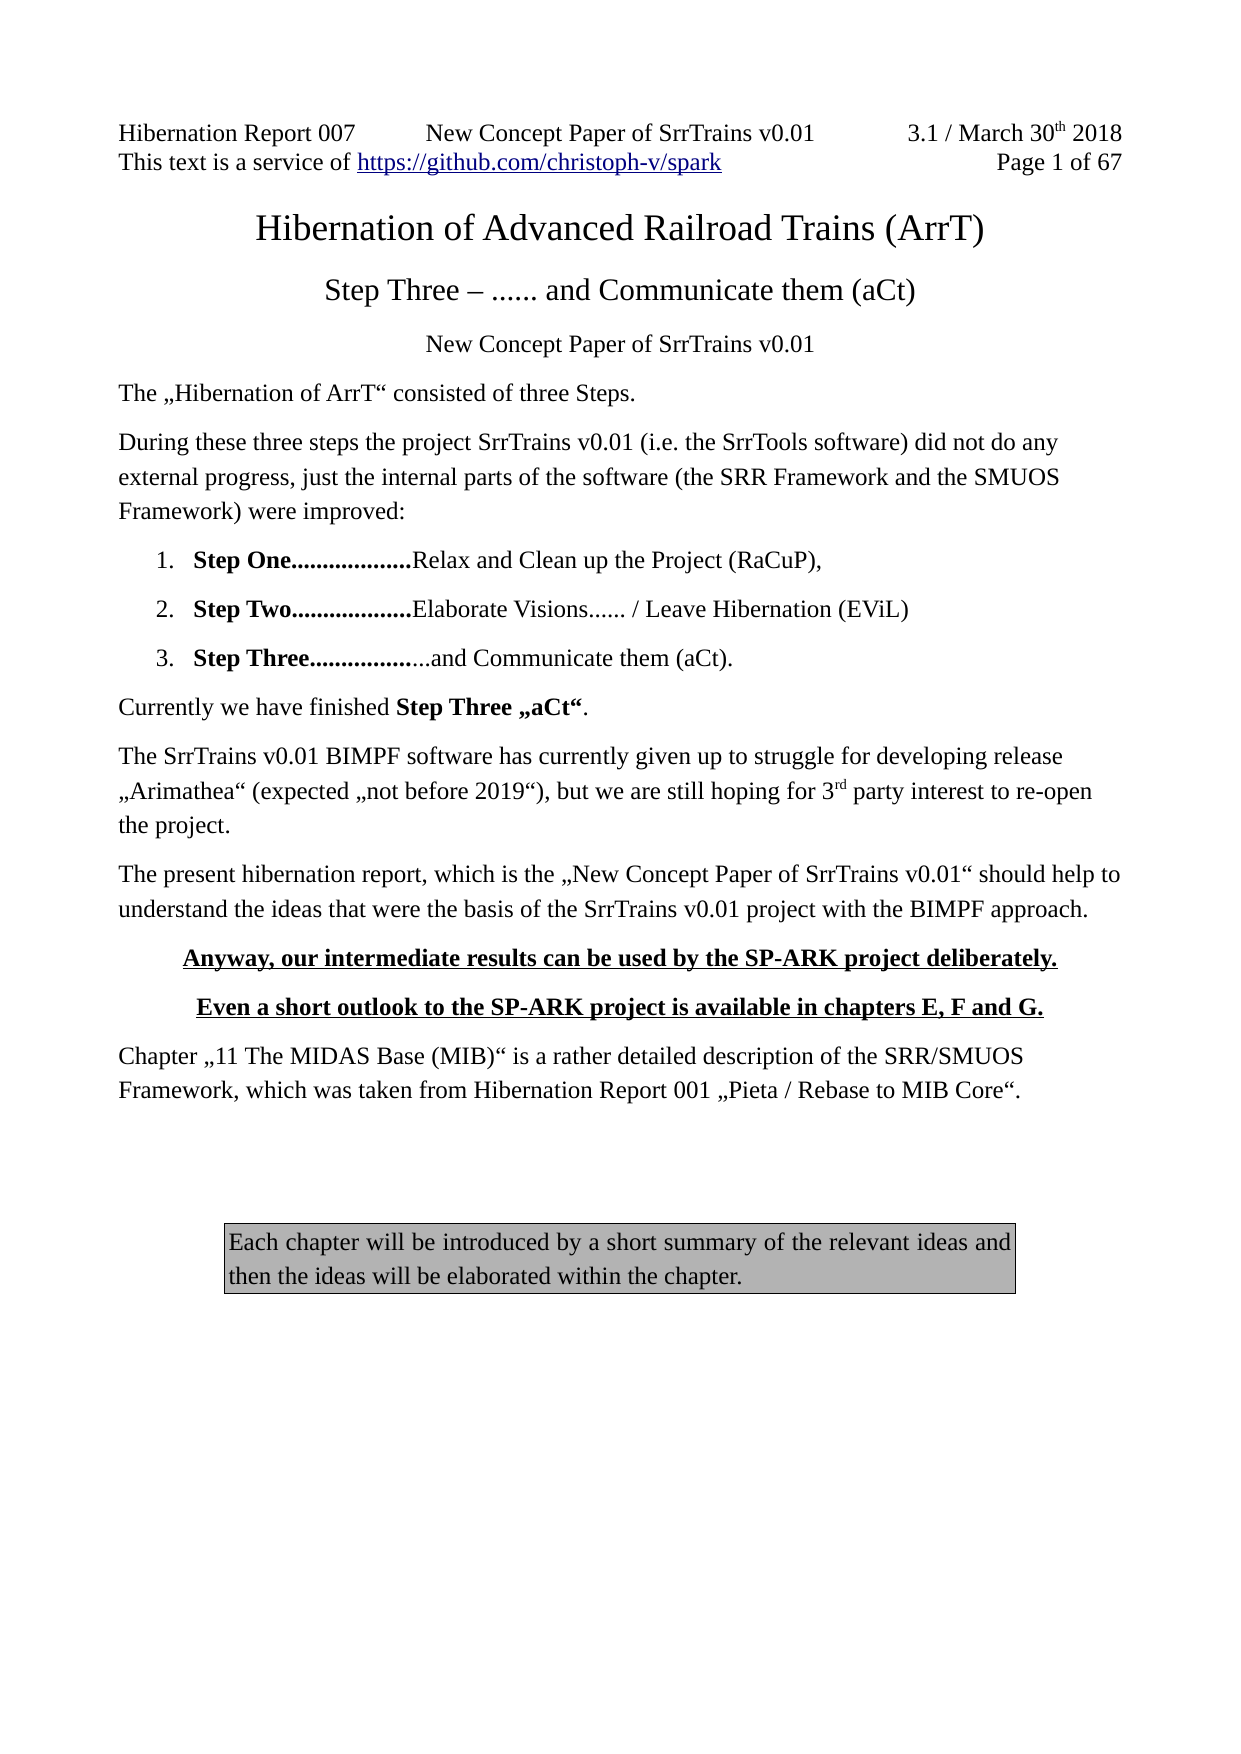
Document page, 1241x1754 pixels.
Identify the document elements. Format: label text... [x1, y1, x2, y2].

text Step Three – ...... and Communicate them (aCt) [118, 271, 1122, 307]
text The SrrTrains v0.01 BIMPF software has curren­tly given up to struggle for developing release „Arimathea“ (expected „not before 2019“), but we are still hoping for 3rd party interest to re-open the project. [118, 741, 1122, 839]
list Step One Relax and Clean up the Project (RaCuP), [156, 545, 1122, 574]
list Step Three ...and Communicate them (aCt). [156, 643, 1122, 672]
text Chapter „11 The MIDAS Base (MIB)“ is a rather detailed description of the SRR/SMUOS Framework, which was taken from Hibernation Report 001 „Pieta / Rebase to MIB Core“. [118, 1041, 1122, 1104]
text Currently we have finished Step Three „aCt“. [118, 692, 1122, 721]
text Each chapter will be introduced by a short summary of the relevant ideas and then the ideas will be elaborated within the chapter. [225, 1224, 1015, 1293]
text Anyway, our intermediate results can be used by the SP-ARK project deliberately. [118, 943, 1122, 972]
list Step Two Elaborate Visions...... / Leave Hibernation (EViL) [156, 594, 1122, 623]
text The „Hibernation of ArrT“ consisted of three Steps. [118, 378, 1122, 407]
text Hibernation of Advanced Railroad Trains (ArrT) [118, 205, 1122, 248]
text During these three steps the project SrrTrains v0.01 (i.e. the SrrTools software) did not do any external progress, just the internal parts of the software (the SRR Framework and the SMUOS Framework) were improved: [118, 427, 1122, 525]
text The present hibernation report, which is the „New Concept Paper of SrrTrains v0.01“ should help to understand the ideas that were the basis of the SrrTrains v0.01 project with the BIMPF approach. [118, 859, 1122, 923]
text Even a short outlook to the SP-ARK project is available in chapters E, F and G. [118, 992, 1122, 1021]
text New Concept Paper of SrrTrains v0.01 [118, 329, 1122, 358]
